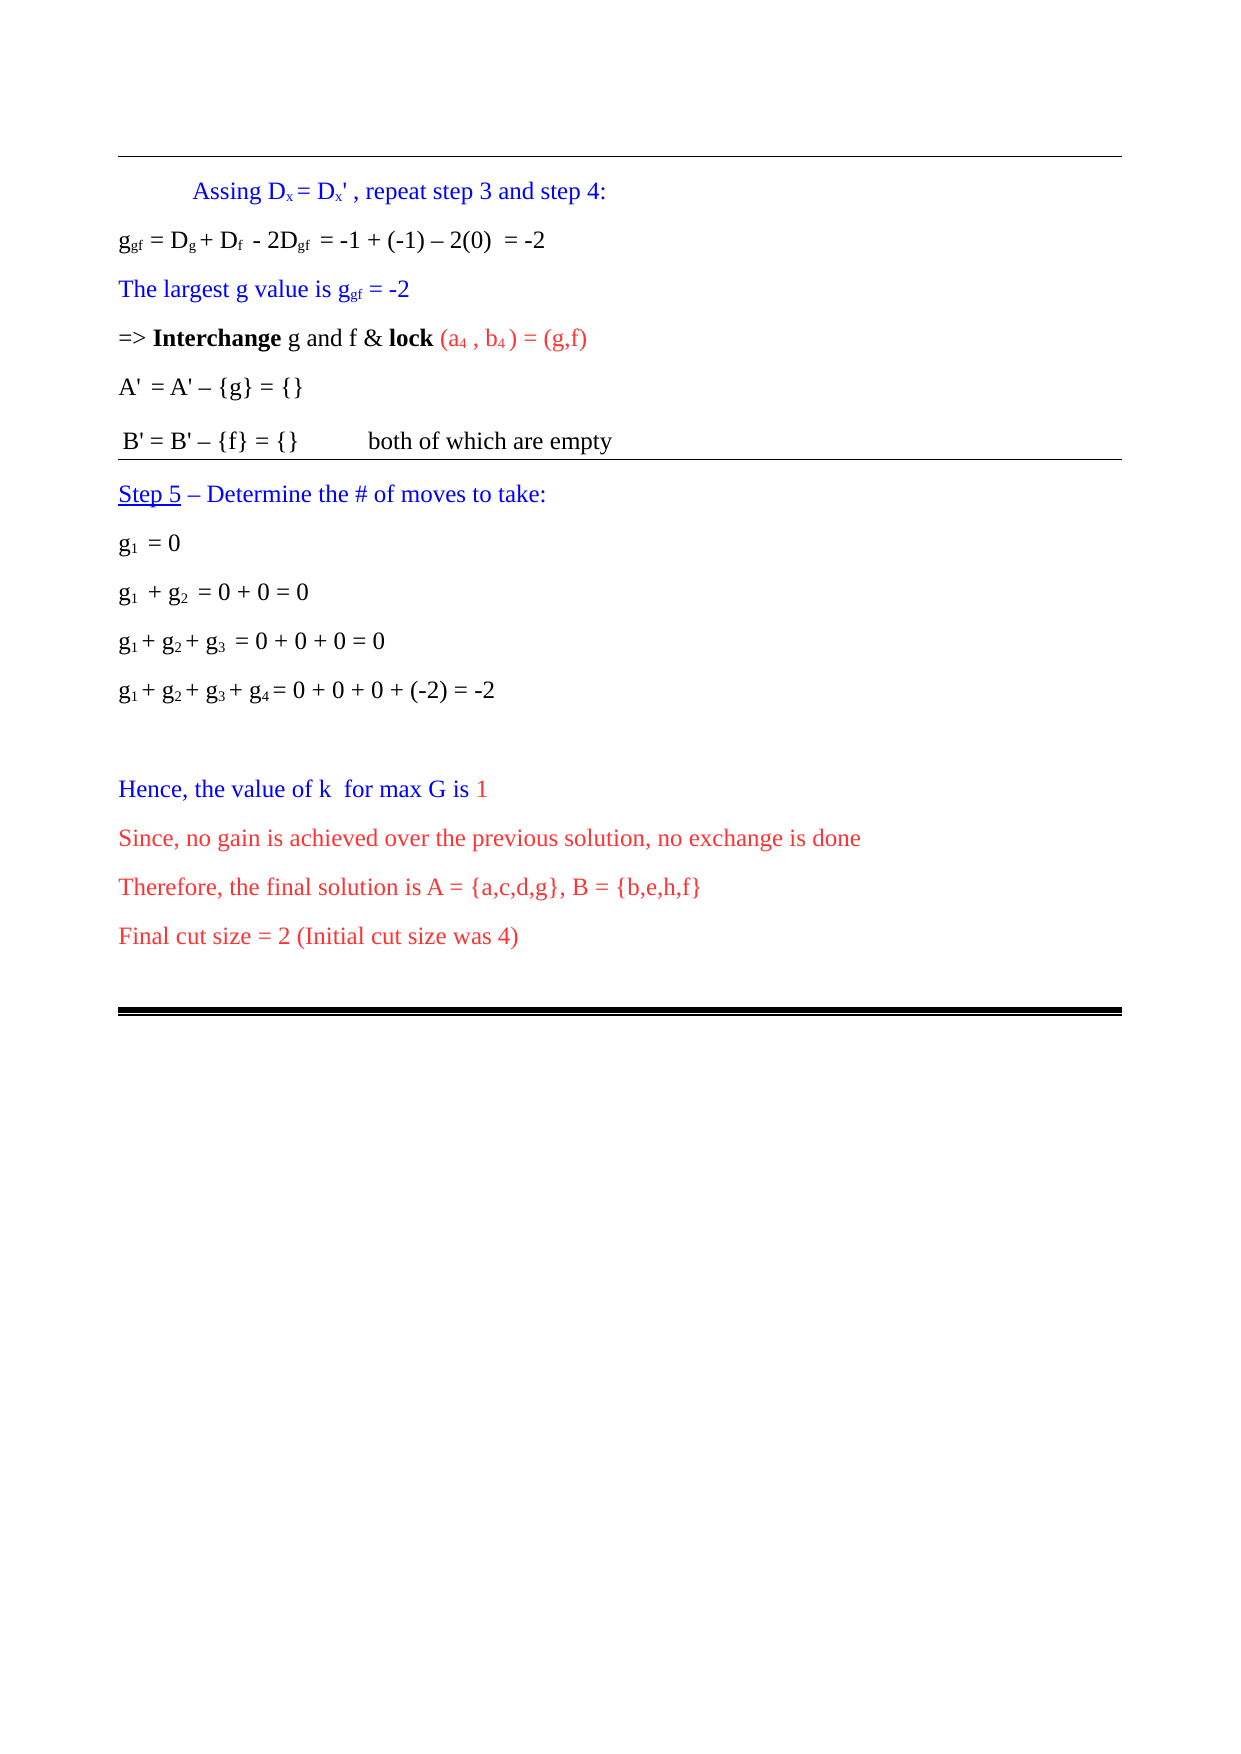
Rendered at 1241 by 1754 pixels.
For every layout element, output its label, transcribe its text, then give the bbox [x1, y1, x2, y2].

text g1 + g2 = 0 + 0 = 0 [118, 577, 1122, 606]
text B' = B' – {f} = {} both of which are empty [118, 421, 1122, 459]
text The largest g value is ggf = -2 [118, 274, 1122, 303]
text Final cut size = 2 (Initial cut size was 4) [118, 921, 1122, 949]
text g1 = 0 [118, 528, 1122, 557]
text Step 5 – Determine the # of moves to take: [118, 479, 1122, 508]
text Therefore, the final solution is A = {a,c,d,g}, B = {b,e,h,f} [118, 872, 1122, 901]
text Since, no gain is achieved over the previous solution, no exchange is done [118, 823, 1122, 851]
text g1 + g2 + g3 + g4 = 0 + 0 + 0 + (-2) = -2 [118, 676, 1122, 704]
text ggf = Dg + Df - 2Dgf = -1 + (-1) – 2(0) = -2 [118, 225, 1122, 254]
text => Interchange g and f & lock (a4 , b4 ) = (g,f) [118, 323, 1122, 352]
text A' = A' – {g} = {} [118, 372, 1122, 401]
text Hence, the value of k for max G is 1 [118, 774, 1122, 802]
text Assing Dx = Dx' , repeat step 3 and step 4: [118, 176, 1122, 205]
text g1 + g2 + g3 = 0 + 0 + 0 = 0 [118, 626, 1122, 655]
